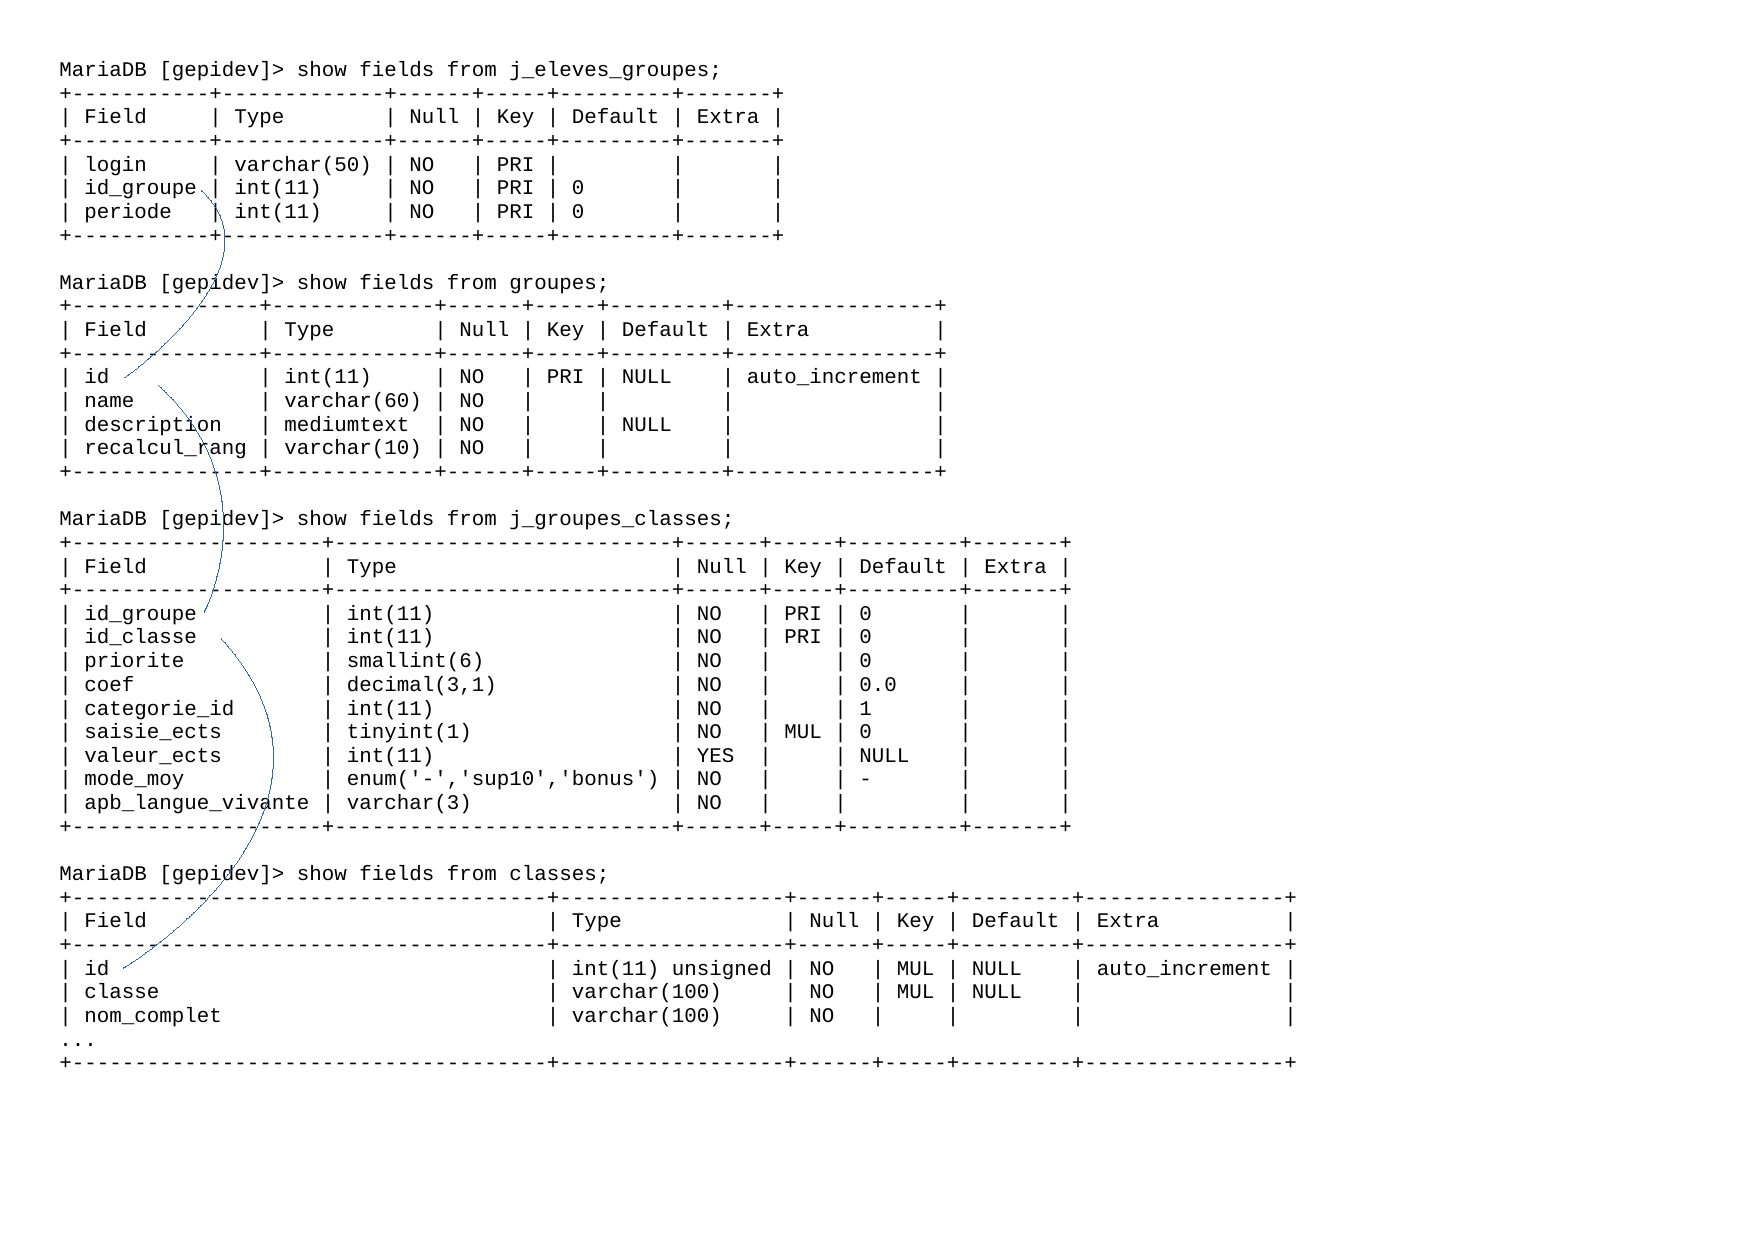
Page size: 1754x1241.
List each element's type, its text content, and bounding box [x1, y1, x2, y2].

text | id_classe | int(11) | NO | PRI | 0 | | [59, 627, 1695, 650]
text | login | varchar(50) | NO | PRI | | | [59, 154, 1695, 177]
text | mode_moy | enum('-','sup10','bonus') | NO | | - | | [59, 768, 1695, 792]
text | periode | int(11) | NO | PRI | 0 | | [59, 201, 1695, 224]
text | name | varchar(60) | NO | | | | [59, 390, 1695, 414]
text | description | mediumtext | NO | | NULL | | [59, 414, 1695, 437]
text | id | int(11) unsigned | NO | MUL | NULL | auto_increment | [59, 958, 1695, 981]
text +-----------+-------------+------+-----+---------+-------+ [59, 83, 1695, 106]
text +--------------------------------------+------------------+------+-----+---------+----------------+ [59, 1052, 1695, 1076]
text +--------------------+---------------------------+------+-----+---------+-------+ [59, 816, 1695, 839]
text | recalcul_rang | varchar(10) | NO | | | | [59, 437, 1695, 461]
text | apb_langue_vivante | varchar(3) | NO | | | | [59, 792, 1695, 816]
text | classe | varchar(100) | NO | MUL | NULL | | [59, 981, 1695, 1005]
text +--------------------+---------------------------+------+-----+---------+-------+ [59, 579, 1695, 603]
text | id_groupe | int(11) | NO | PRI | 0 | | [59, 603, 1695, 627]
text +-----------+-------------+------+-----+---------+-------+ [59, 224, 1695, 248]
text | Field | Type | Null | Key | Default | Extra | [59, 319, 1695, 343]
text +---------------+-------------+------+-----+---------+----------------+ [59, 461, 1695, 485]
text +--------------------------------------+------------------+------+-----+---------+----------------+ [59, 887, 1695, 910]
text | Field | Type | Null | Key | Default | Extra | [59, 106, 1695, 130]
text +---------------+-------------+------+-----+---------+----------------+ [59, 343, 1695, 366]
text +--------------------------------------+------------------+------+-----+---------+----------------+ [59, 934, 1695, 958]
text | nom_complet | varchar(100) | NO | | | | [59, 1005, 1695, 1028]
text | priorite | smallint(6) | NO | | 0 | | [59, 650, 1695, 674]
text MariaDB [gepidev]> show fields from j_groupes_classes; [59, 508, 1695, 532]
text MariaDB [gepidev]> show fields from j_eleves_groupes; [59, 59, 1695, 83]
text | id | int(11) | NO | PRI | NULL | auto_increment | [59, 366, 1695, 390]
text MariaDB [gepidev]> show fields from classes; [59, 863, 1695, 887]
text | id_groupe | int(11) | NO | PRI | 0 | | [59, 177, 1695, 201]
text +-----------+-------------+------+-----+---------+-------+ [59, 130, 1695, 154]
text MariaDB [gepidev]> show fields from groupes; [59, 272, 1695, 296]
text ... [59, 1028, 1695, 1052]
text +---------------+-------------+------+-----+---------+----------------+ [59, 296, 1695, 319]
text | Field | Type | Null | Key | Default | Extra | [59, 910, 1695, 934]
text | categorie_id | int(11) | NO | | 1 | | [59, 697, 1695, 721]
text | valeur_ects | int(11) | YES | | NULL | | [59, 745, 1695, 768]
text | coef | decimal(3,1) | NO | | 0.0 | | [59, 674, 1695, 697]
text | saisie_ects | tinyint(1) | NO | MUL | 0 | | [59, 721, 1695, 745]
text | Field | Type | Null | Key | Default | Extra | [59, 556, 1695, 579]
text +--------------------+---------------------------+------+-----+---------+-------+ [59, 532, 1695, 556]
